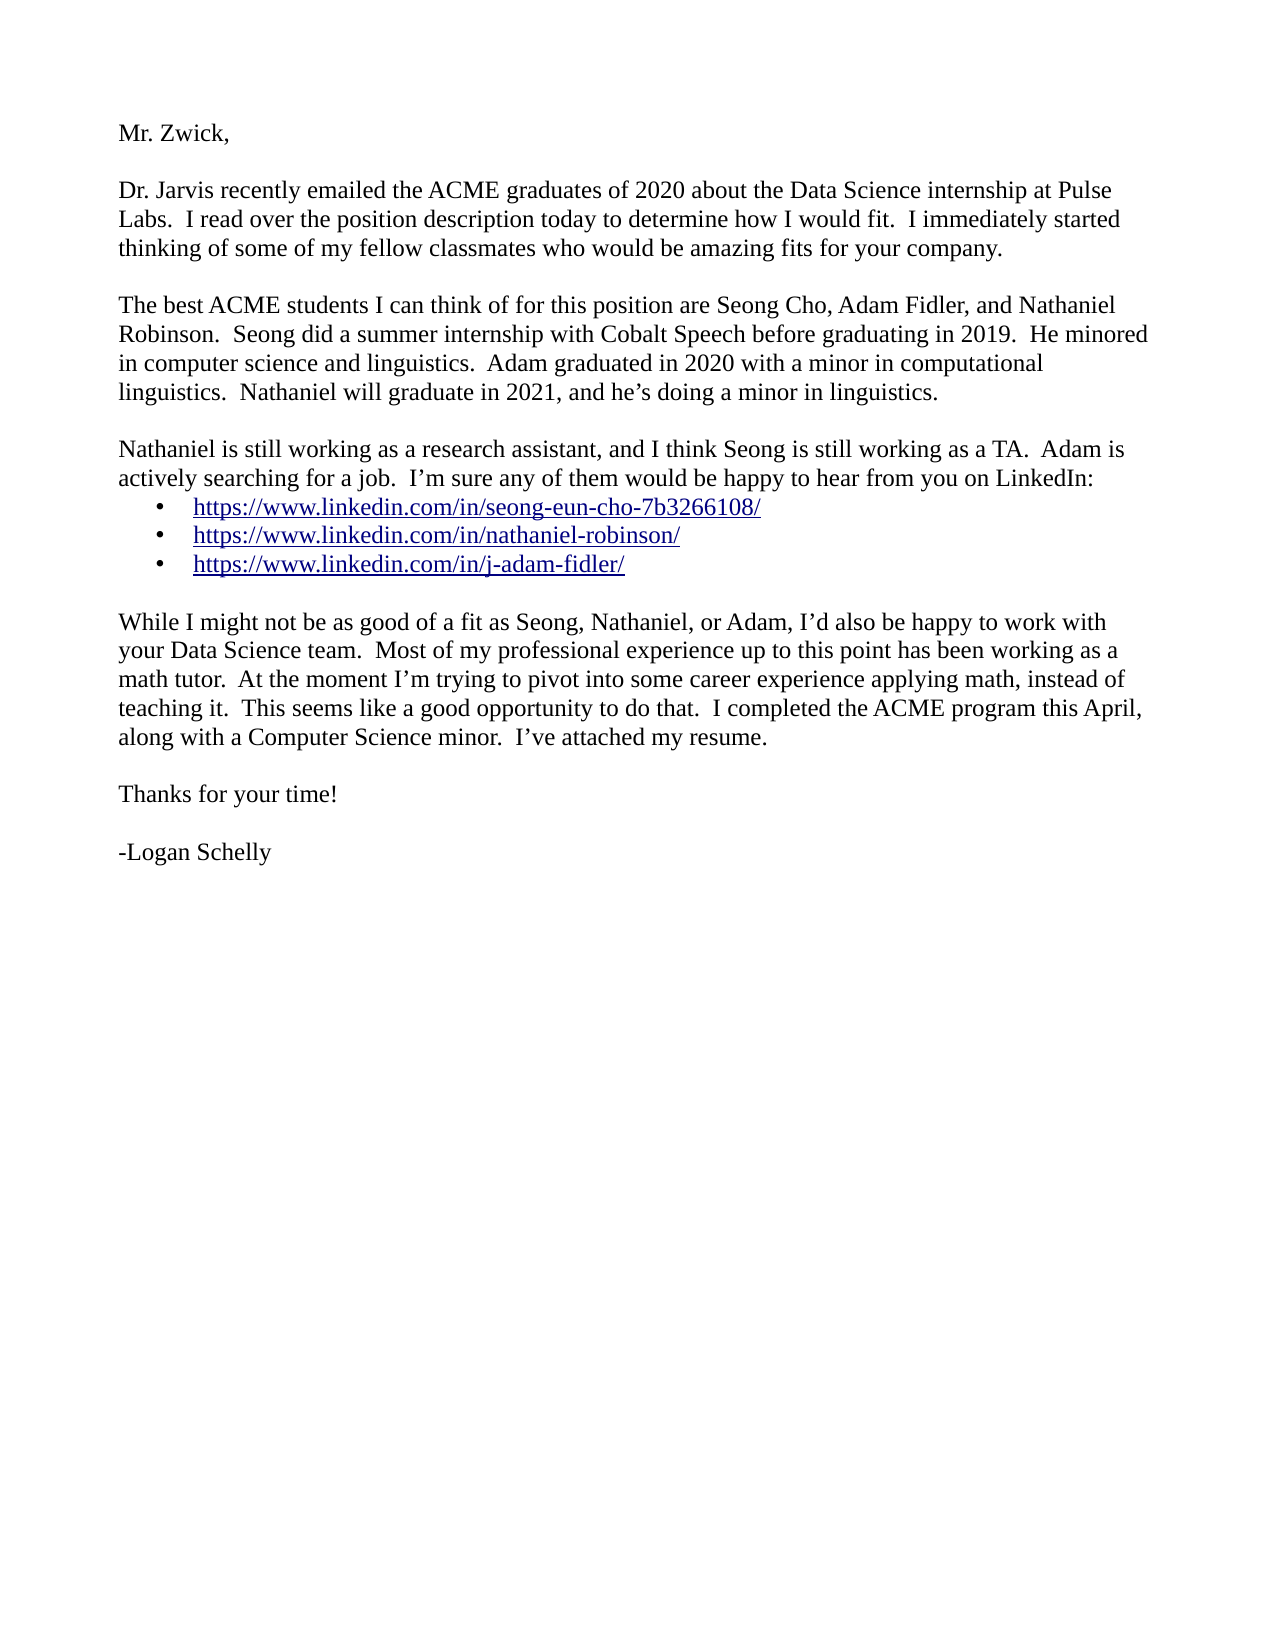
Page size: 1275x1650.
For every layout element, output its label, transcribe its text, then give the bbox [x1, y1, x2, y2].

list https://www.linkedin.com/in/nathaniel-robinson/ [156, 521, 1157, 549]
text Nathaniel is still working as a research assistant, and I think Seong is still working as a TA. Adam is actively searching for a job. I’m sure any of them would be happy to hear from you on LinkedIn: [118, 434, 1157, 492]
text Dr. Jarvis recently emailed the ACME graduates of 2020 about the Data Science internship at Pulse Labs. I read over the position description today to determine how I would fit. I immediately started thinking of some of my fellow classmates who would be amazing fits for your company. [118, 176, 1157, 262]
text While I might not be as good of a fit as Seong, Nathaniel, or Adam, I’d also be happy to work with your Data Science team. Most of my professional experience up to this point has been working as a math tutor. At the moment I’m trying to pivot into some career experience applying math, instead of teaching it. This seems like a good opportunity to do that. I completed the ACME program this April, along with a Computer Science minor. I’ve attached my resume. [118, 607, 1157, 751]
list https://www.linkedin.com/in/seong-eun-cho-7b3266108/ [156, 492, 1157, 521]
text Thanks for your time! [118, 779, 1157, 808]
text The best ACME students I can think of for this position are Seong Cho, Adam Fidler, and Nathaniel Robinson. Seong did a summer internship with Cobalt Speech before graduating in 2019. He minored in computer science and linguistics. Adam graduated in 2020 with a minor in computational linguistics. Nathaniel will graduate in 2021, and he’s doing a minor in linguistics. [118, 291, 1157, 406]
list https://www.linkedin.com/in/j-adam-fidler/ [156, 549, 1157, 578]
text Mr. Zwick, [118, 118, 1157, 147]
text -Logan Schelly [118, 837, 1157, 866]
